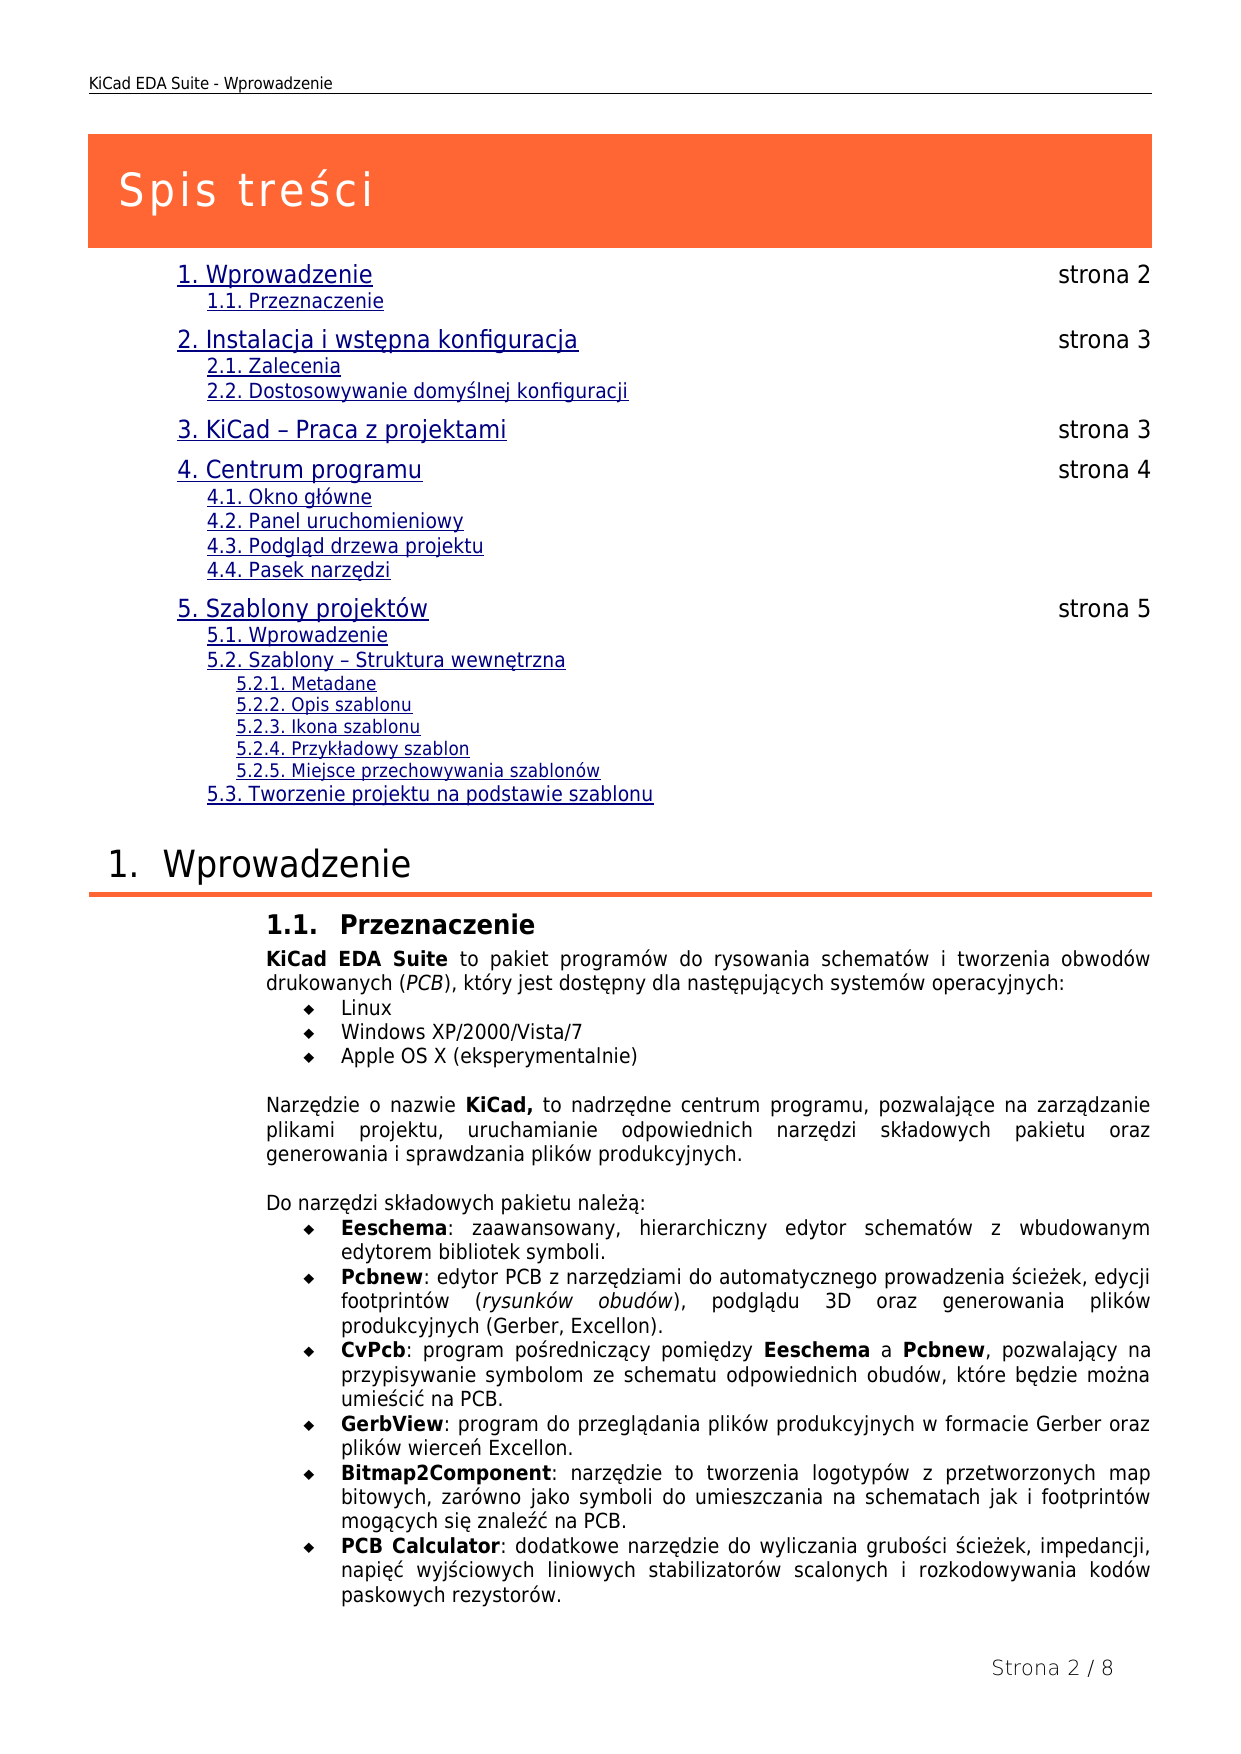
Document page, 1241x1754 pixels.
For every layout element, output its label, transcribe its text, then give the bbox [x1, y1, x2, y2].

text 4.4. Pasek narzędzi [207, 558, 1152, 583]
text 5.2. Szablony – Struktura wewnętrzna [207, 648, 1152, 672]
text 5.2.1. Metadane [236, 672, 1152, 694]
list Bitmap2Component: narzędzie to tworzenia logotypów z przetworzonych map bitowych, zarówno jako symboli do umieszczania na schematach jak i footprintów mogących się znaleźć na PCB. [303, 1461, 1152, 1534]
text 4.2. Panel uruchomieniowy [207, 509, 1152, 534]
text 5. Szablony projektów strona 5 [177, 594, 1152, 623]
text 2.2. Dostosowywanie domyślnej konfiguracji [207, 379, 1152, 403]
list Pcbnew: edytor PCB z narzędziami do automatycznego prowadzenia ścieżek, edycji footprintów (rysunków obudów), podglądu 3D oraz generowania plików produkcyjnych (Gerber, Excellon). [303, 1265, 1152, 1338]
list CvPcb: program pośredniczący pomiędzy Eeschema a Pcbnew, pozwalający na przypisywanie symbolom ze schematu odpowiednich obudów, które będzie można umieścić na PCB. [303, 1338, 1152, 1412]
text 1. Wprowadzenie strona 2 [177, 260, 1152, 289]
text 3. KiCad – Praca z projektami strona 3 [177, 415, 1152, 444]
text KiCad EDA Suite to pakiet programów do rysowania schematów i tworzenia obwodów drukowanych (PCB), który jest dostępny dla następujących systemów operacyjnych: [266, 946, 1152, 995]
text 2. Instalacja i wstępna konfiguracja strona 3 [177, 325, 1152, 354]
text 4.3. Podgląd drzewa projektu [207, 534, 1152, 558]
list Eeschema: zaawansowany, hierarchiczny edytor schematów z wbudowanym edytorem bibliotek symboli. [303, 1216, 1152, 1265]
subtitle Wprowadzenie [88, 836, 1152, 897]
text 4.1. Okno główne [207, 485, 1152, 509]
text 5.2.2. Opis szablonu [236, 694, 1152, 716]
subtitle Przeznaczenie [266, 909, 1152, 941]
text 2.1. Zalecenia [207, 354, 1152, 379]
list PCB Calculator: dodatkowe narzędzie do wyliczania grubości ścieżek, impedancji, napięć wyjściowych liniowych stabilizatorów scalonych i rozkodowywania kodów paskowych rezystorów. [303, 1534, 1152, 1607]
text 1.1. Przeznaczenie [207, 289, 1152, 314]
text 5.2.4. Przykładowy szablon [236, 738, 1152, 760]
text 5.3. Tworzenie projektu na podstawie szablonu [207, 782, 1152, 807]
list Linux [303, 995, 1152, 1020]
text 5.2.3. Ikona szablonu [236, 716, 1152, 738]
text Do narzędzi składowych pakietu należą: [266, 1191, 1152, 1216]
text Narzędzie o nazwie KiCad, to nadrzędne centrum programu, pozwalające na zarządzanie plikami projektu, uruchamianie odpowiednich narzędzi składowych pakietu oraz generowania i sprawdzania plików produkcyjnych. [266, 1093, 1152, 1167]
list GerbView: program do przeglądania plików produkcyjnych w formacie Gerber oraz plików wierceń Excellon. [303, 1412, 1152, 1461]
list Windows XP/2000/Vista/7 [303, 1020, 1152, 1044]
subtitle Spis treści [88, 135, 1152, 248]
list Apple OS X (eksperymentalnie) [303, 1044, 1152, 1069]
text 5.1. Wprowadzenie [207, 623, 1152, 648]
text 5.2.5. Miejsce przechowywania szablonów [236, 760, 1152, 782]
text 4. Centrum programu strona 4 [177, 456, 1152, 485]
